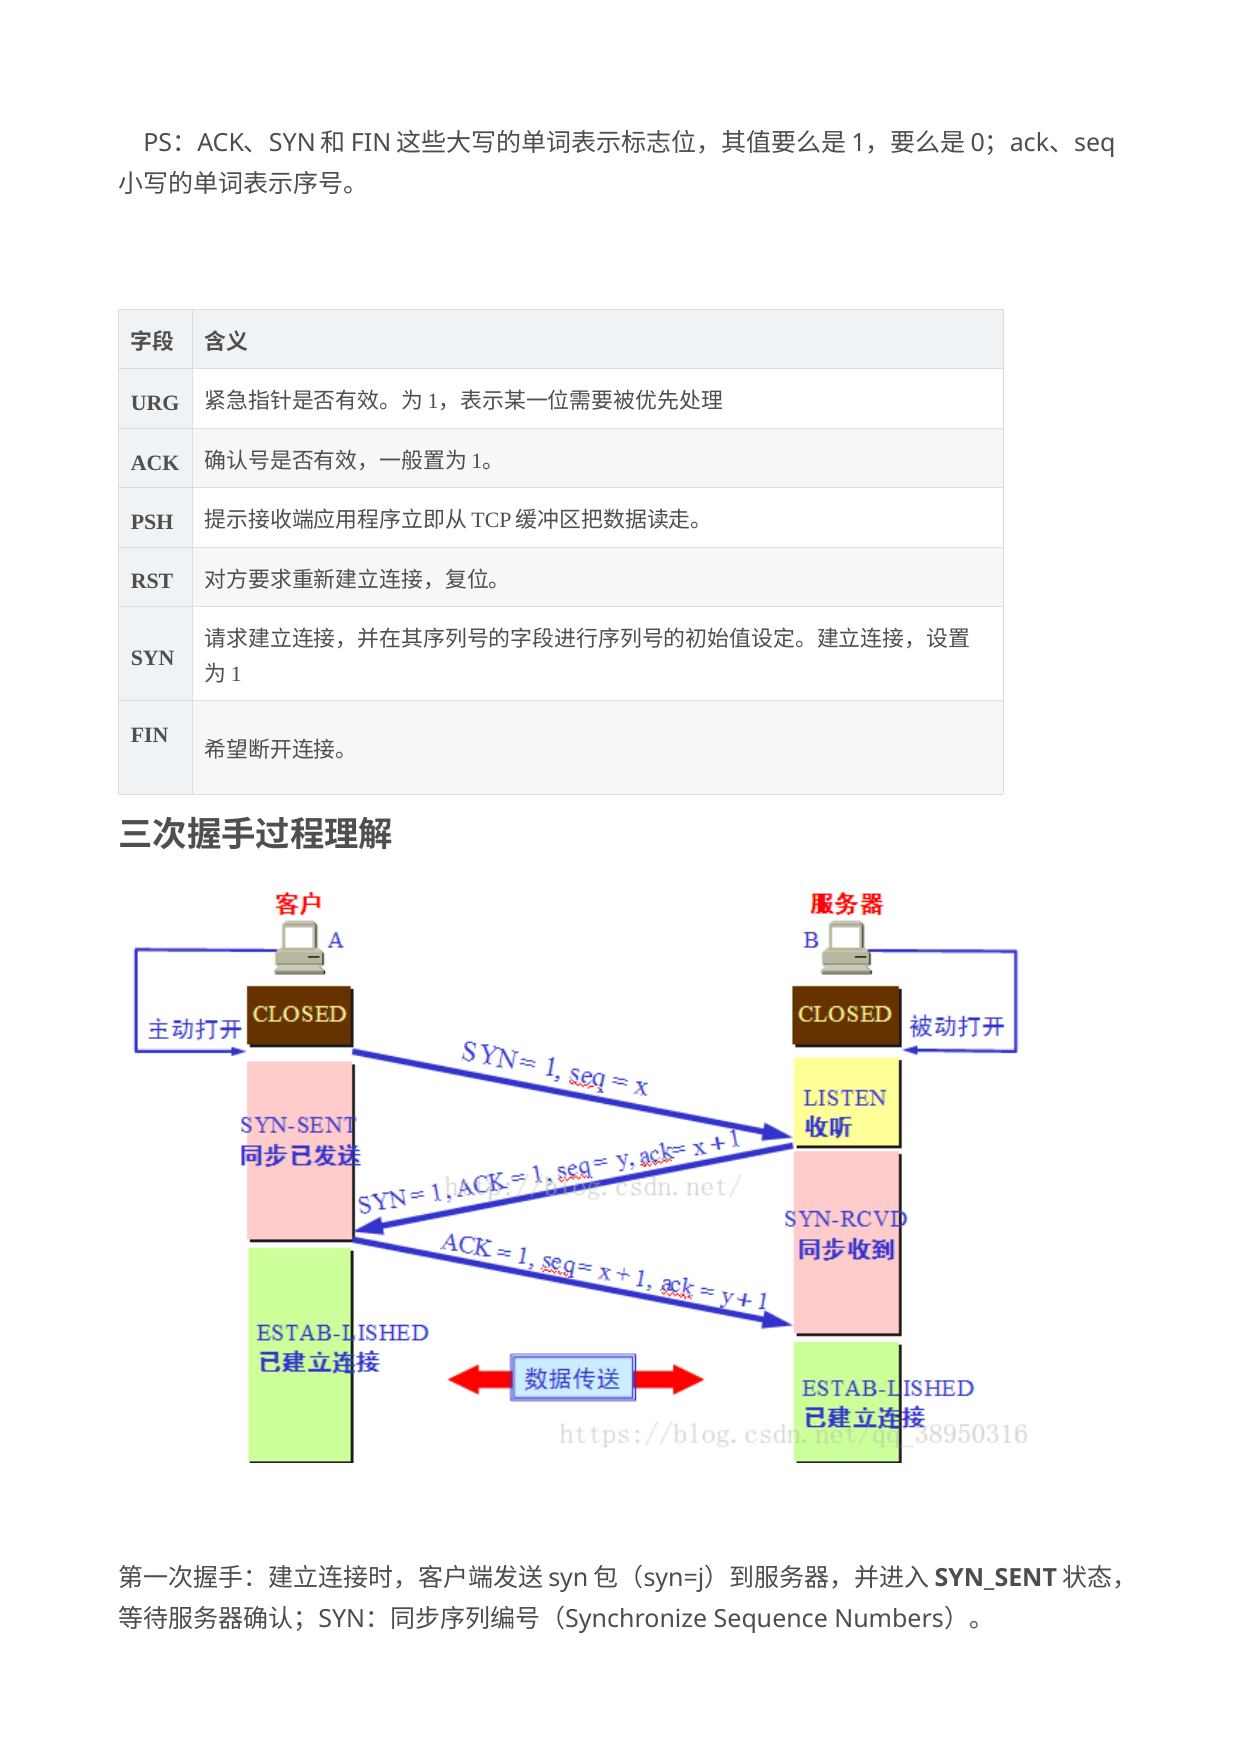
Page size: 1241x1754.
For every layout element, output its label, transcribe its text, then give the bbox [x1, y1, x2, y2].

table_cell 对方要求重新建立连接，复位。 [193, 548, 1003, 606]
table_cell 紧急指针是否有效。为1，表示某一位需要被优先处理 [193, 369, 1003, 428]
table_cell PSH [119, 488, 192, 547]
text 第一次握手：建立连接时，客户端发送syn包（syn=j）到服务器，并进入SYN_SENT状态，等待服务器确认；SYN：同步序列编号（Synchronize Sequence Numbers）。 [118, 1553, 1122, 1634]
table_cell FIN [119, 701, 192, 794]
table_cell RST [119, 548, 192, 606]
table_cell URG [119, 369, 192, 428]
table_header 含义 [193, 310, 1003, 368]
text PS：ACK、SYN和FIN这些大写的单词表示标志位，其值要么是1，要么是0；ack、seq小写的单词表示序号。 [118, 118, 1122, 199]
table_cell 希望断开连接。 [193, 701, 1003, 794]
table_cell 提示接收端应用程序立即从TCP缓冲区把数据读走。 [193, 488, 1003, 547]
picture [118, 881, 1044, 1463]
table_cell 请求建立连接，并在其序列号的字段进行序列号的初始值设定。建立连接，设置为1 [193, 607, 1003, 700]
table_cell 确认号是否有效，一般置为1。 [193, 429, 1003, 487]
subtitle 三次握手过程理解 [118, 806, 1122, 856]
table_cell ACK [119, 429, 192, 487]
table_header 字段 [119, 310, 192, 368]
table_cell SYN [119, 607, 192, 700]
